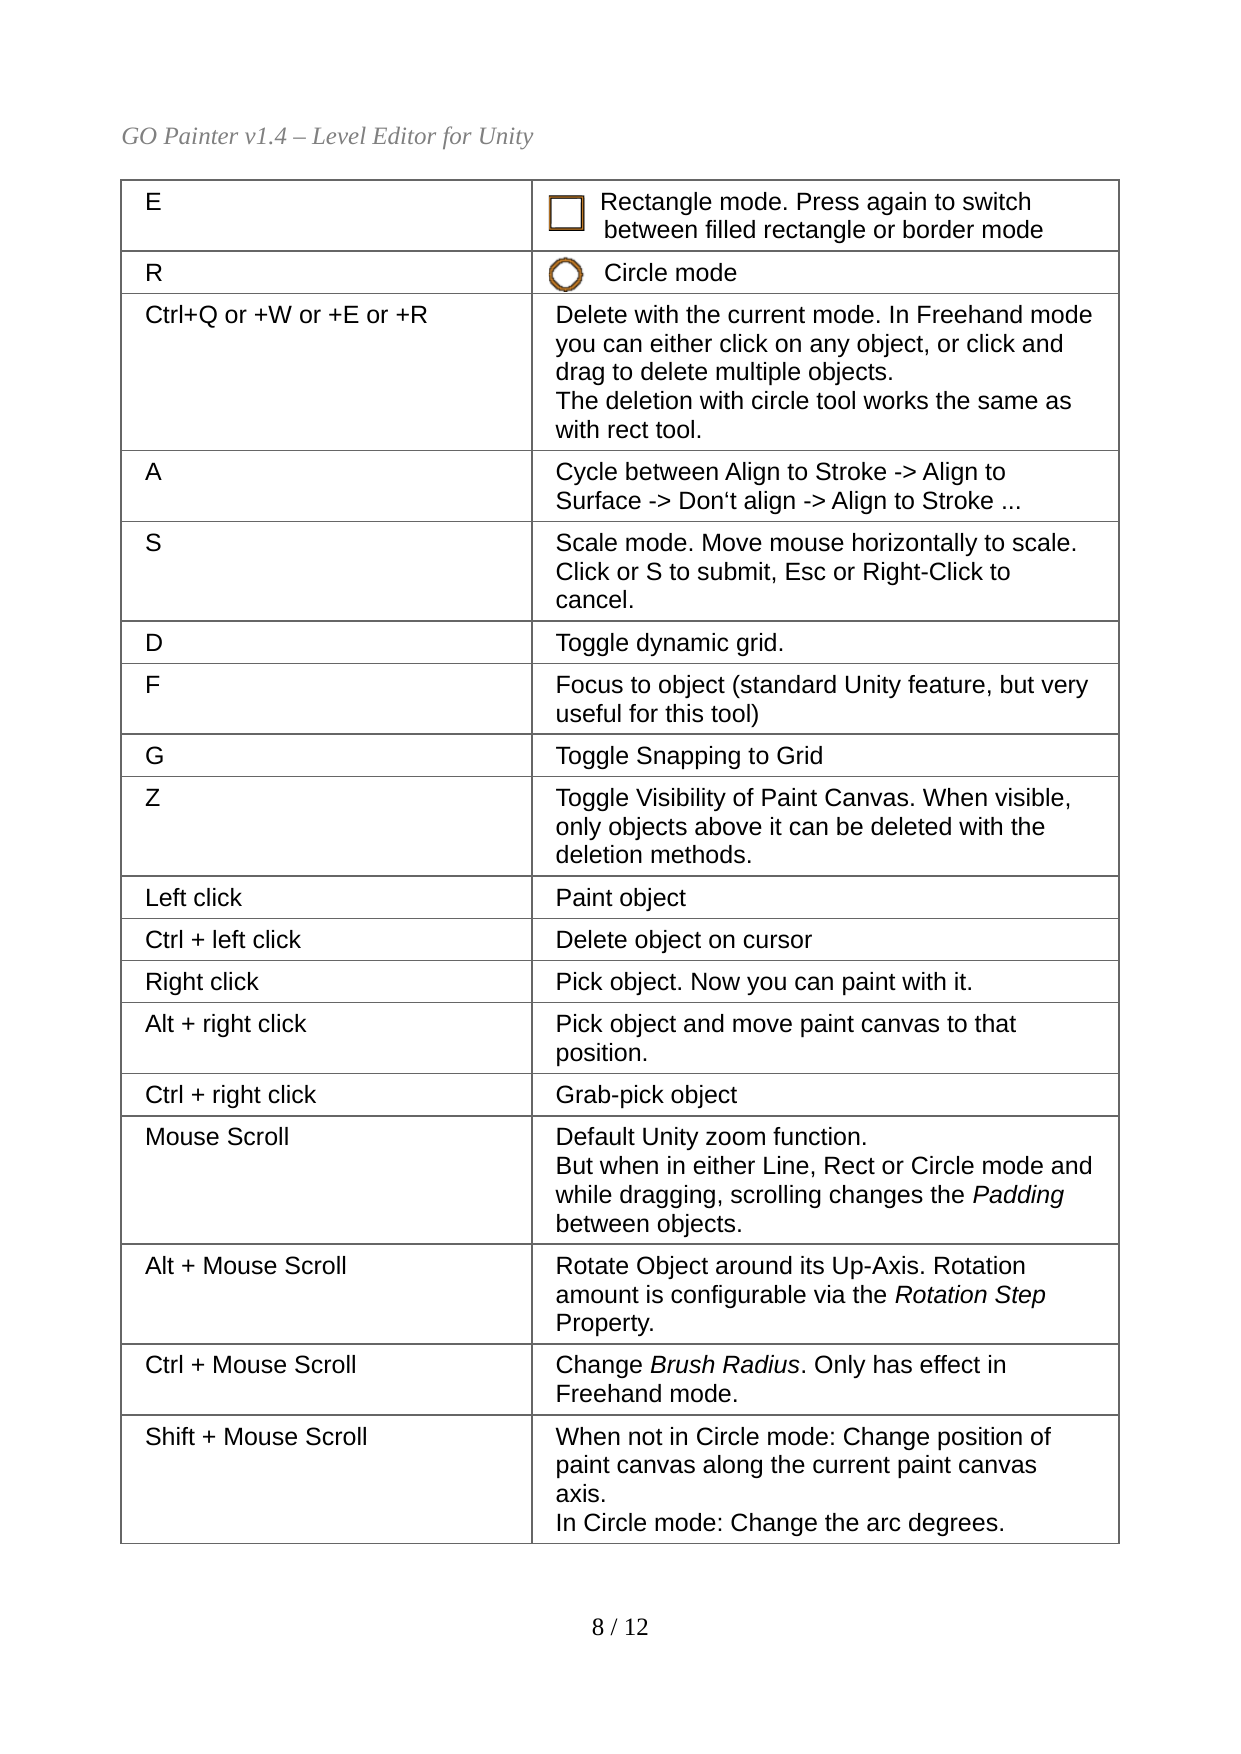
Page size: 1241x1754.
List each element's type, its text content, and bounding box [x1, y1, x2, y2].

table_cell Grab-pick object [533, 1074, 1118, 1115]
table_cell Alt + Mouse Scroll [122, 1245, 531, 1343]
table_cell S [122, 522, 531, 620]
table_cell R [122, 252, 531, 292]
table_cell F [122, 664, 531, 733]
table_cell Ctrl+Q or +W or +E or +R [122, 294, 531, 449]
table_cell When not in Circle mode: Change position of paint canvas along the current paint canvas axis. In Circle mode: Change the arc degrees. [533, 1416, 1118, 1542]
table_cell Alt + right click [122, 1003, 531, 1073]
table_cell Scale mode. Move mouse horizontally to scale. Click or S to submit, Esc or Right-Click to cancel. [533, 522, 1118, 620]
table_cell Ctrl + Mouse Scroll [122, 1345, 531, 1414]
table_cell G [122, 735, 531, 776]
table_cell Toggle dynamic grid. [533, 622, 1118, 662]
table_cell Delete with the current mode. In Freehand mode you can either click on any object, or click and drag to delete multiple objects. The deletion with circle tool works the same as with rect tool. [533, 294, 1118, 449]
table_cell Toggle Visibility of Paint Canvas. When visible, only objects above it can be deleted with the deletion methods. [533, 777, 1118, 875]
table_cell Left click [122, 877, 531, 917]
table_cell Focus to object (standard Unity feature, but very useful for this tool) [533, 664, 1118, 733]
table_cell Shift + Mouse Scroll [122, 1416, 531, 1542]
table_cell D [122, 622, 531, 662]
table_cell Default Unity zoom function. But when in either Line, Rect or Circle mode and while dragging, scrolling changes the Padding between objects. [533, 1117, 1118, 1243]
table_cell Pick object. Now you can paint with it. [533, 961, 1118, 1002]
table_cell A [122, 451, 531, 521]
table_cell Ctrl + left click [122, 919, 531, 959]
picture [548, 254, 587, 292]
picture [548, 193, 587, 231]
table_cell Z [122, 777, 531, 875]
table_cell Cycle between Align to Stroke -> Align to Surface -> Don‘t align -> Align to Stroke ... [533, 451, 1118, 521]
table_cell Mouse Scroll [122, 1117, 531, 1243]
table_cell Toggle Snapping to Grid [533, 735, 1118, 776]
table_cell Rotate Object around its Up-Axis. Rotation amount is configurable via the Rotation Step Property. [533, 1245, 1118, 1343]
table_cell Right click [122, 961, 531, 1002]
table_cell Circle mode [533, 252, 1118, 292]
table_cell Rectangle mode. Press again to switch between filled rectangle or border mode [533, 181, 1118, 250]
table_cell Pick object and move paint canvas to that position. [533, 1003, 1118, 1073]
table_cell Ctrl + right click [122, 1074, 531, 1115]
table_cell E [122, 181, 531, 250]
table_cell Change Brush Radius. Only has effect in Freehand mode. [533, 1345, 1118, 1414]
table_cell Paint object [533, 877, 1118, 917]
table_cell Delete object on cursor [533, 919, 1118, 959]
